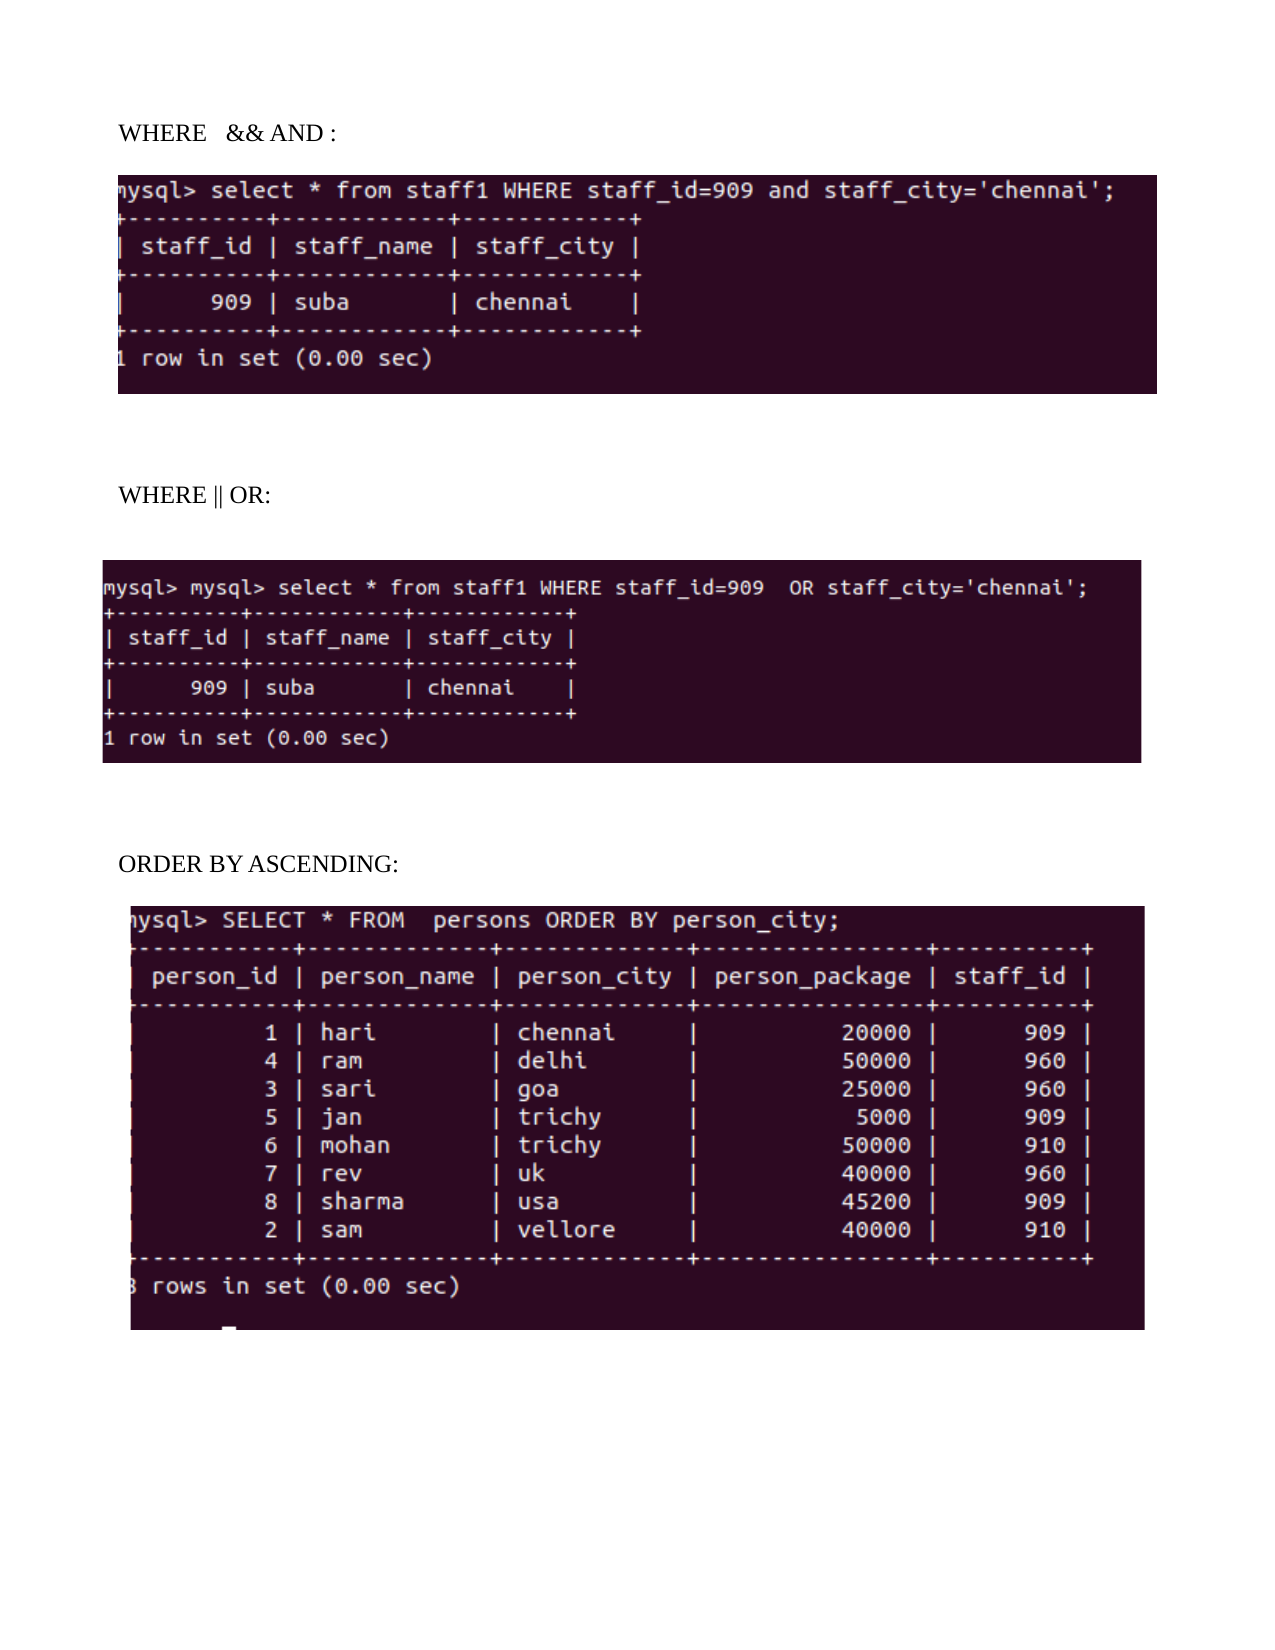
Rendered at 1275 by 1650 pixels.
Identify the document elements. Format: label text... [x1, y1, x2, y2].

text ORDER BY ASCENDING: [118, 849, 1157, 878]
picture [102, 560, 1142, 763]
text WHERE || OR: [118, 480, 1157, 509]
picture [130, 906, 1145, 1330]
text WHERE && AND : [118, 118, 1157, 147]
picture [118, 175, 1157, 394]
